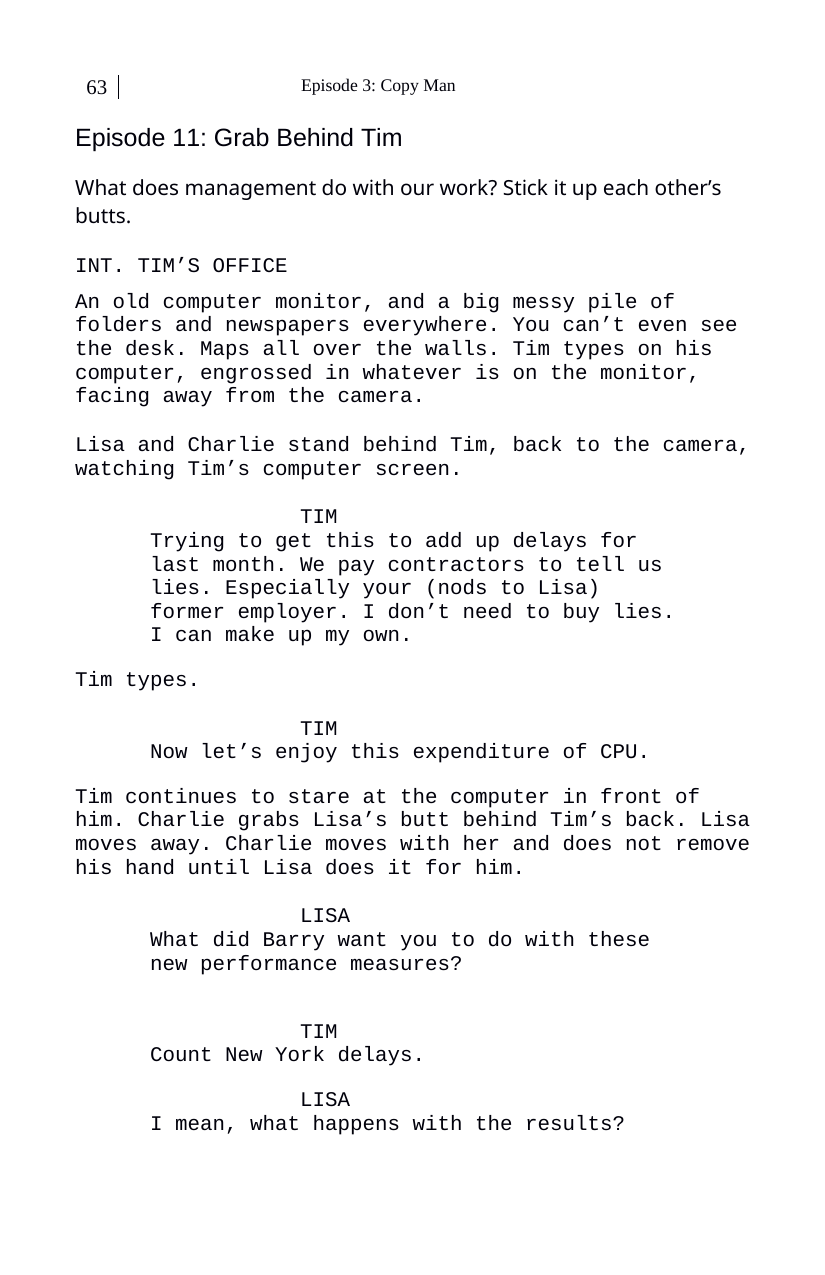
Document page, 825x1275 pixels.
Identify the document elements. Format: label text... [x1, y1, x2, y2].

text TIM [75, 1021, 750, 1044]
text What does management do with our work? Stick it up each other’s butts. [75, 173, 750, 229]
text Tim continues to stare at the computer in front of him. Charlie grabs Lisa’s butt behind Tim’s back. Lisa moves away. Charlie moves with her and does not remove his hand until Lisa does it for him. [75, 786, 750, 880]
text Count New York delays. [150, 1044, 675, 1068]
text An old computer monitor, and a big messy pile of folders and newspapers everywhere. You can’t even see the desk. Maps all over the walls. Tim types on his computer, engrossed in whatever is on the monitor, facing away from the camera. [75, 291, 750, 409]
text LISA [75, 905, 750, 929]
text I mean, what happens with the results? [150, 1112, 675, 1136]
text Now let’s enjoy this expenditure of CPU. [150, 741, 675, 765]
text Tim types. [75, 669, 750, 693]
text TIM [75, 506, 750, 530]
text LISA [75, 1089, 750, 1112]
text What did Barry want you to do with these new performance measures? [150, 929, 675, 976]
subtitle INT. TIM’S OFFICE [75, 254, 750, 278]
text Lisa and Charlie stand behind Tim, back to the camera, watching Tim’s computer screen. [75, 434, 750, 481]
text Trying to get this to add up delays for last month. We pay contractors to tell us lies. Especially your (nods to Lisa) former employer. I don’t need to buy lies. I can make up my own. [150, 530, 675, 648]
text TIM [75, 718, 750, 741]
subtitle Episode 11: Grab Behind Tim [75, 123, 750, 152]
